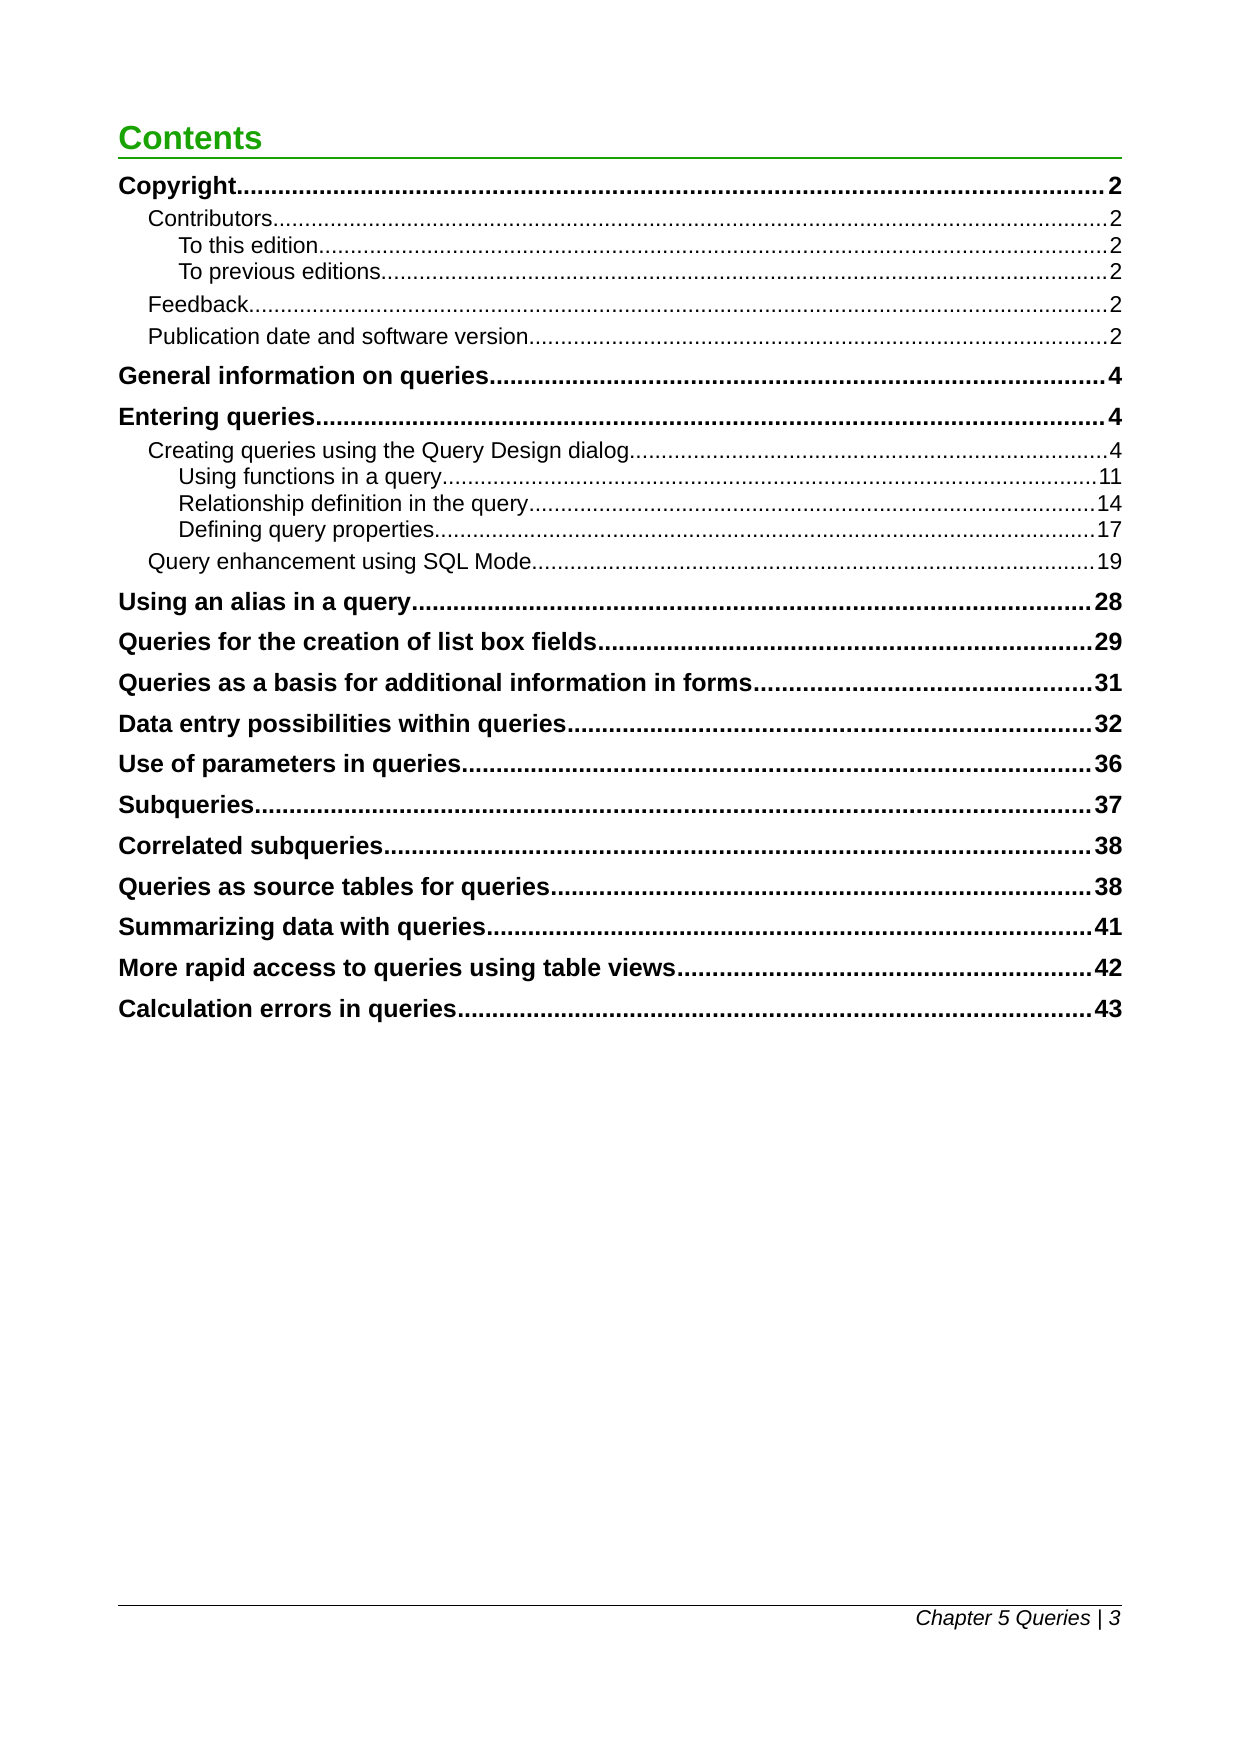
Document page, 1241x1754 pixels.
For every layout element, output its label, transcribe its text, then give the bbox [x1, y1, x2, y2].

text Creating queries using the Query Design dialog 4 [148, 437, 1122, 463]
text Copyright 2 [118, 171, 1122, 199]
text Queries as a basis for additional information in forms 31 [118, 668, 1122, 697]
text To previous editions 2 [178, 258, 1122, 284]
text Data entry possibilities within queries 32 [118, 709, 1122, 737]
subtitle Contents [118, 118, 1122, 157]
text Summarizing data with queries 41 [118, 912, 1122, 941]
text Query enhancement using SQL Mode 19 [148, 548, 1122, 574]
text Contributors 2 [148, 205, 1122, 232]
text Queries for the creation of list box fields 29 [118, 627, 1122, 656]
text Use of parameters in queries 36 [118, 749, 1122, 778]
text Feedback 2 [148, 291, 1122, 317]
text Relationship definition in the query 14 [178, 489, 1122, 516]
text Using functions in a query 11 [178, 463, 1122, 489]
text Correlated subqueries 38 [118, 831, 1122, 860]
text Queries as source tables for queries 38 [118, 872, 1122, 900]
text Publication date and software version 2 [148, 323, 1122, 349]
text To this edition 2 [178, 232, 1122, 258]
text Calculation errors in queries 43 [118, 994, 1122, 1023]
text Entering queries 4 [118, 402, 1122, 431]
text General information on queries 4 [118, 361, 1122, 390]
text Subqueries 37 [118, 790, 1122, 819]
text Using an alias in a query 28 [118, 587, 1122, 615]
text Defining query properties 17 [178, 516, 1122, 542]
text More rapid access to queries using table views 42 [118, 953, 1122, 982]
